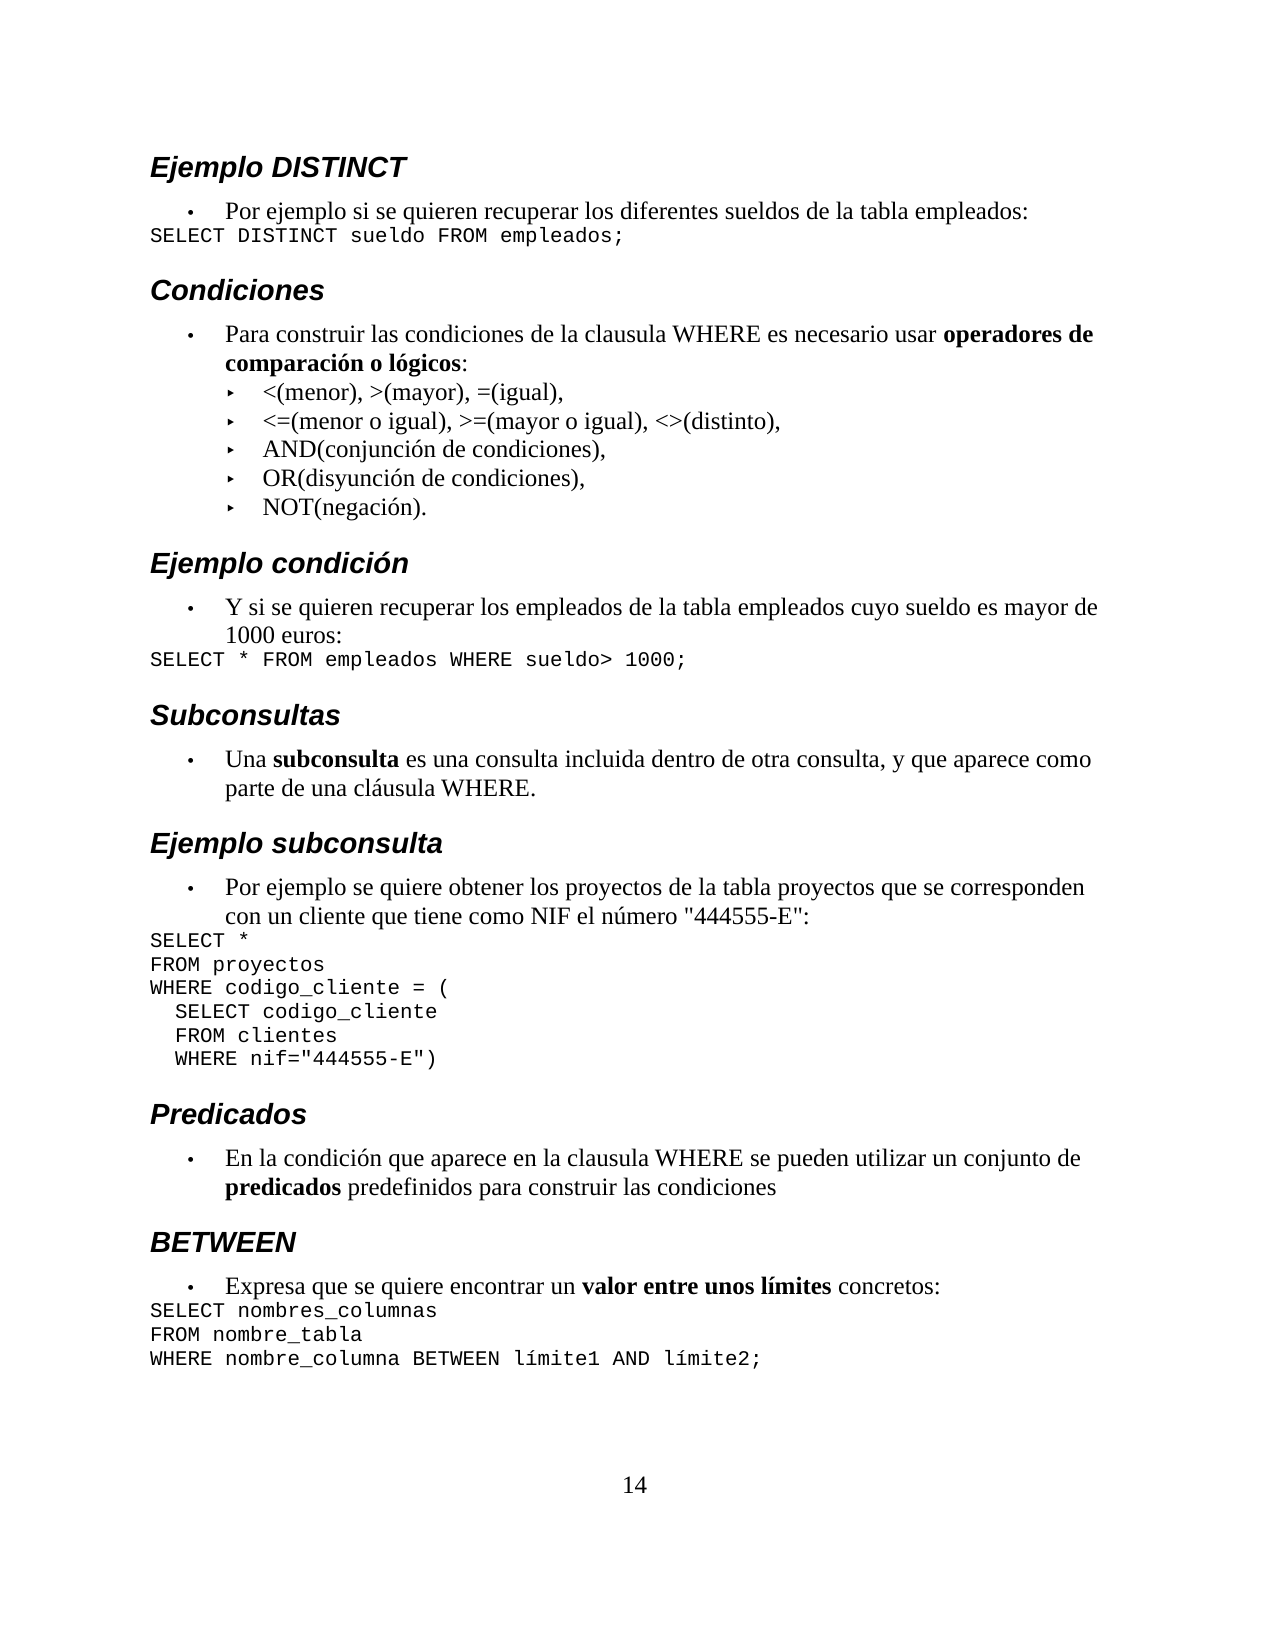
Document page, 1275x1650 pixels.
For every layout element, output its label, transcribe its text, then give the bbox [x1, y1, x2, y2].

text FROM nombre_tabla [150, 1324, 1125, 1347]
subtitle BETWEEN [150, 1225, 1125, 1259]
text WHERE nombre_columna BETWEEN límite1 AND límite2; [150, 1347, 1125, 1371]
text SELECT * FROM empleados WHERE sueldo> 1000; [150, 649, 1125, 673]
list Por ejemplo se quiere obtener los proyectos de la tabla proyectos que se corresponden con un cliente que tiene como NIF el número "444555-E": [187, 872, 1125, 930]
list <=(menor o igual), >=(mayor o igual), <>(distinto), [225, 406, 1125, 434]
list Expresa que se quiere encontrar un valor entre unos límites concretos: [187, 1271, 1125, 1300]
list Para construir las condiciones de la clausula WHERE es necesario usar operadores de comparación o lógicos: [187, 319, 1125, 377]
text WHERE codigo_cliente = ( [150, 977, 1125, 1001]
subtitle Condiciones [150, 273, 1125, 307]
text WHERE nif="444555-E") [150, 1048, 1125, 1072]
subtitle Predicados [150, 1097, 1125, 1130]
list <(menor), >(mayor), =(igual), [225, 377, 1125, 406]
list NOT(negación). [225, 492, 1125, 521]
subtitle Subconsultas [150, 698, 1125, 731]
subtitle Ejemplo condición [150, 546, 1125, 579]
list Por ejemplo si se quieren recuperar los diferentes sueldos de la tabla empleados: [187, 196, 1125, 225]
text SELECT DISTINCT sueldo FROM empleados; [150, 225, 1125, 248]
list Y si se quieren recuperar los empleados de la tabla empleados cuyo sueldo es mayor de 1000 euros: [187, 592, 1125, 649]
list AND(conjunción de condiciones), [225, 434, 1125, 463]
text SELECT * [150, 930, 1125, 954]
text SELECT codigo_cliente [150, 1001, 1125, 1024]
subtitle Ejemplo subconsulta [150, 826, 1125, 860]
subtitle Ejemplo DISTINCT [150, 150, 1125, 183]
list OR(disyunción de condiciones), [225, 463, 1125, 492]
text SELECT nombres_columnas [150, 1300, 1125, 1324]
list Una subconsulta es una consulta incluida dentro de otra consulta, y que aparece como parte de una cláusula WHERE. [187, 744, 1125, 801]
text FROM proyectos [150, 954, 1125, 977]
list En la condición que aparece en la clausula WHERE se pueden utilizar un conjunto de predicados predefinidos para construir las condiciones [187, 1143, 1125, 1200]
text FROM clientes [150, 1024, 1125, 1048]
